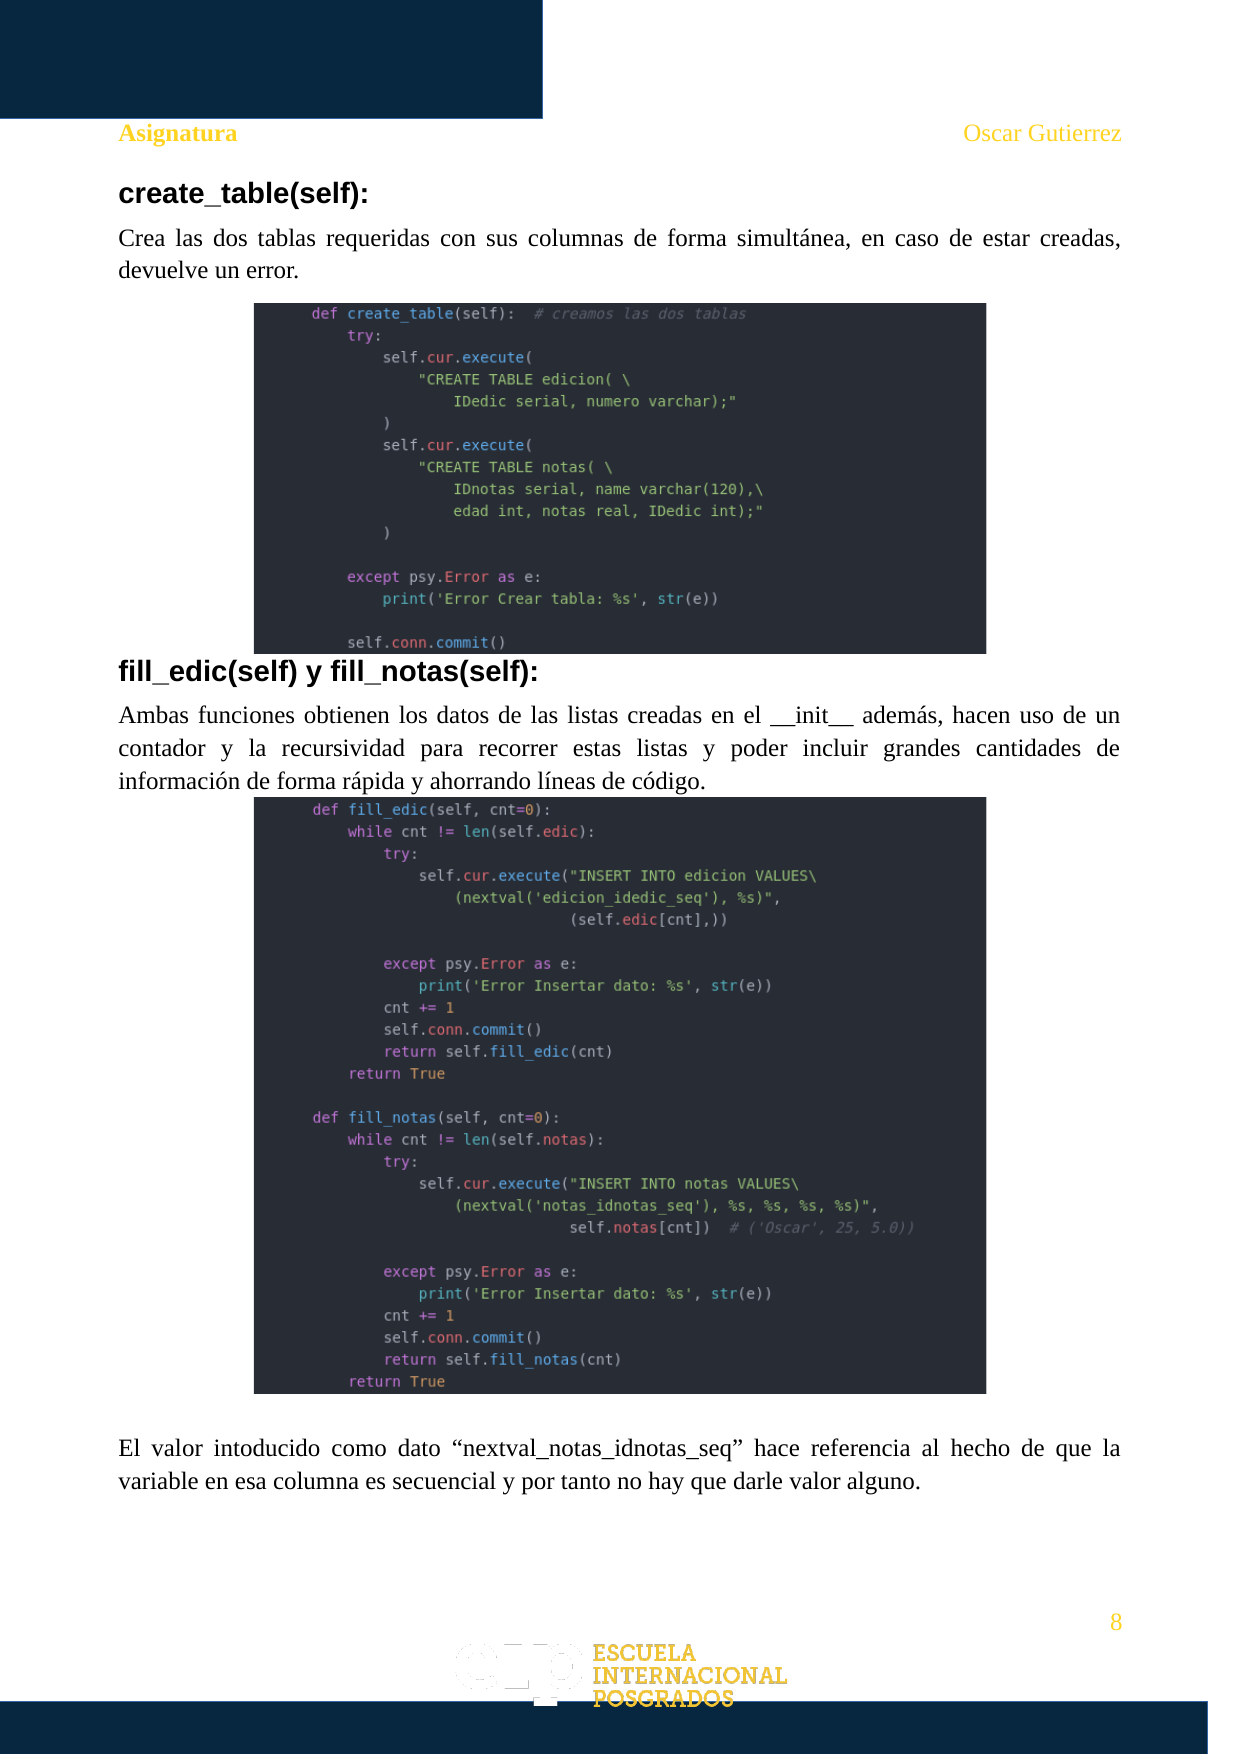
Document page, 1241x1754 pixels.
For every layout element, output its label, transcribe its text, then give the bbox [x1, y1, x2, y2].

picture [452, 1614, 788, 1712]
subtitle create_table(self): [118, 176, 1122, 210]
text Crea las dos tablas requeridas con sus columnas de forma simultánea, en caso de estar creadas, devuelve un error. [118, 223, 1122, 284]
text Ambas funciones obtienen los datos de las listas creadas en el __init__ además, hacen uso de un contador y la recursividad para recorrer estas listas y poder incluir grandes cantidades de información de forma rápida y ahorrando líneas de código. [118, 700, 1122, 795]
text El valor intoducido como dato “nextval_notas_idnotas_seq” hace referencia al hecho de que la variable en esa columna es secuencial y por tanto no hay que darle valor alguno. [118, 1433, 1122, 1494]
picture [253, 303, 987, 654]
subtitle fill_edic(self) y fill_notas(self): [118, 318, 1122, 688]
picture [253, 797, 987, 1394]
